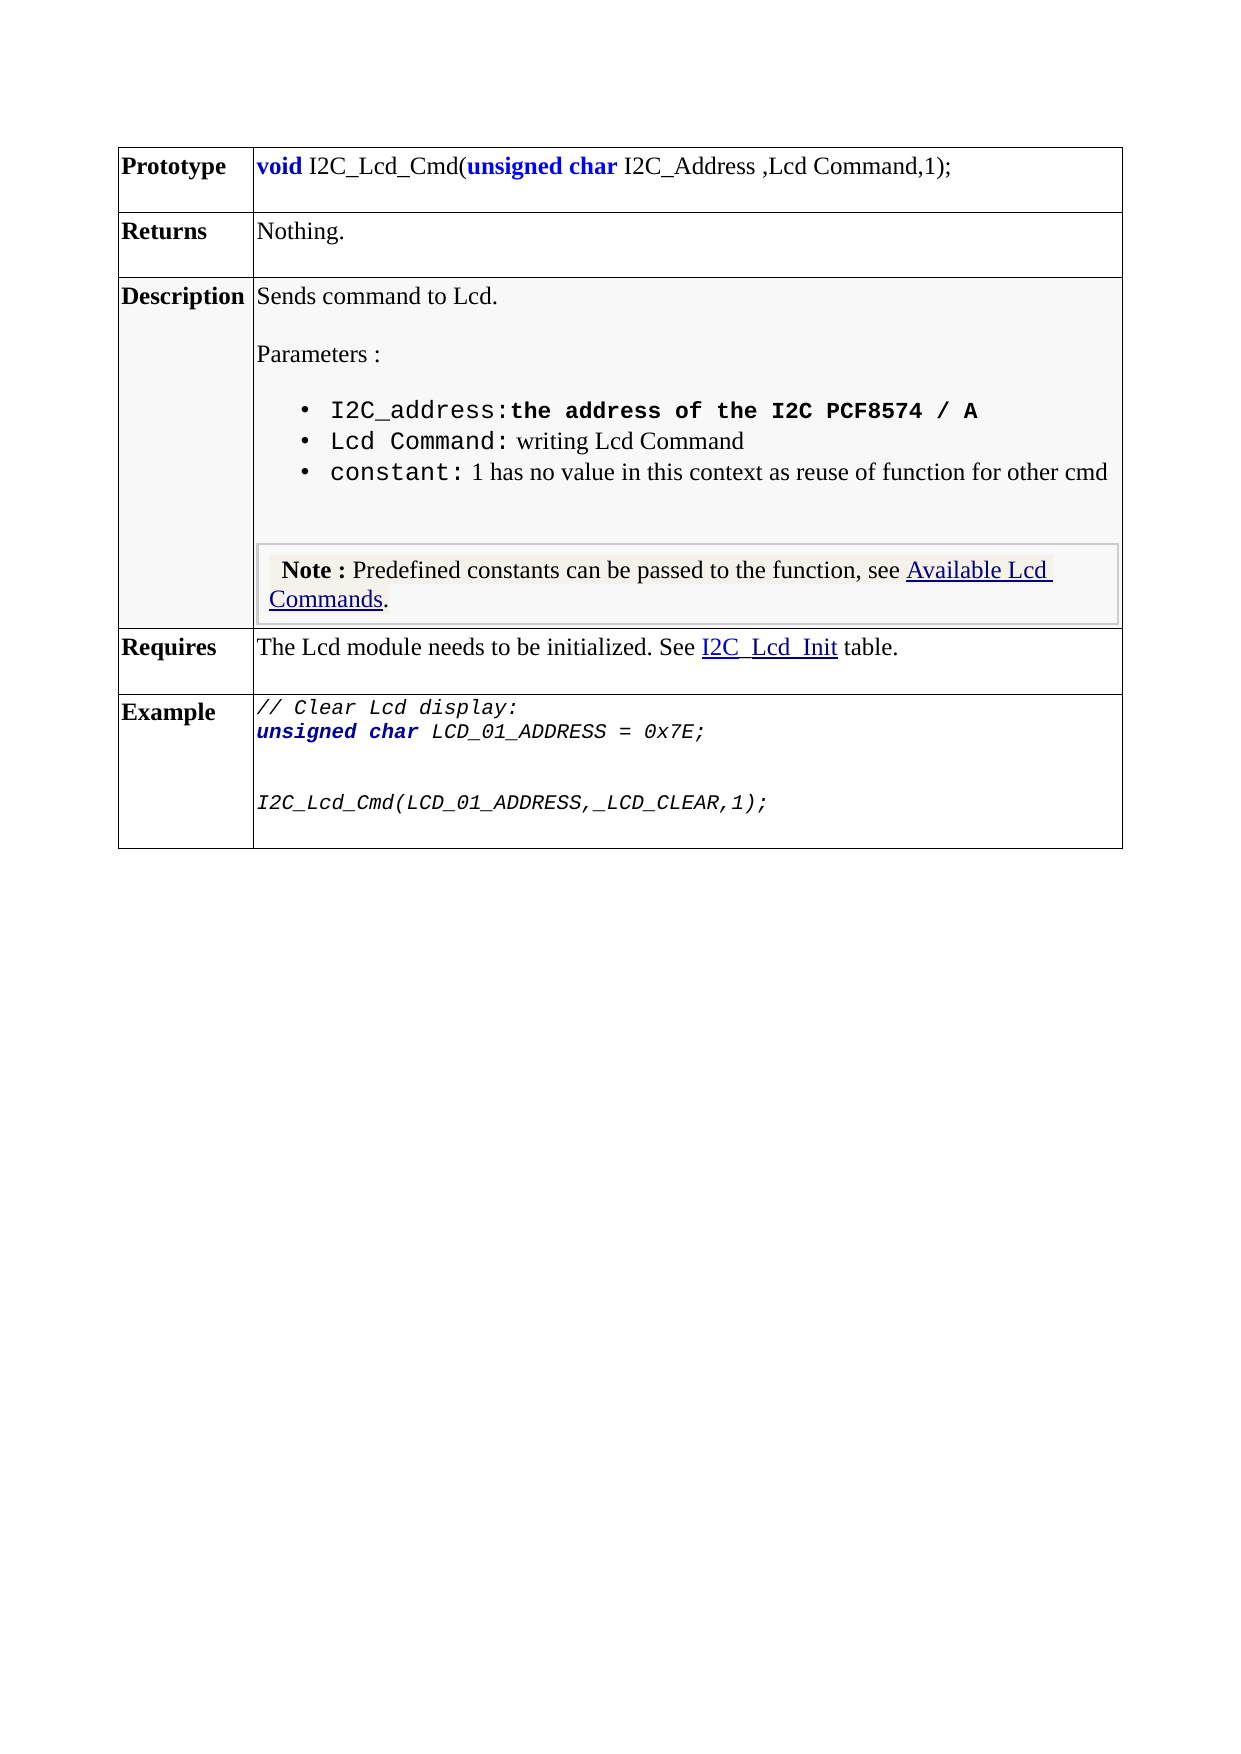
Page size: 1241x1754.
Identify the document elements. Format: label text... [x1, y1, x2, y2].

table_cell // Clear Lcd display: unsigned char LCD_01_ADDRESS = 0x7E; I2C_Lcd_Cmd(LCD_01_ADDRESS,_LCD_CLEAR,1); [254, 695, 1122, 848]
table_header void I2C_Lcd_Cmd(unsigned char I2C_Address ,Lcd Command,1); [254, 148, 1122, 212]
table_cell Description [119, 278, 253, 628]
table_cell Returns [119, 213, 253, 277]
table_cell Nothing. [254, 213, 1122, 277]
table_cell Sends command to Lcd. Parameters : I2C_address:the address of the I2C PCF8574 / A Lcd Command: writing Lcd Command constant: 1 has no value in this context as reuse of function for other cmd Note : Predefined constants can be passed to the function, see Available Lcd Commands. [254, 278, 1122, 628]
table_header Prototype [119, 148, 253, 212]
table_cell Example [119, 695, 253, 848]
table_cell Requires [119, 629, 253, 693]
table_cell The Lcd module needs to be initialized. See I2C_Lcd_Init table. [254, 629, 1122, 693]
